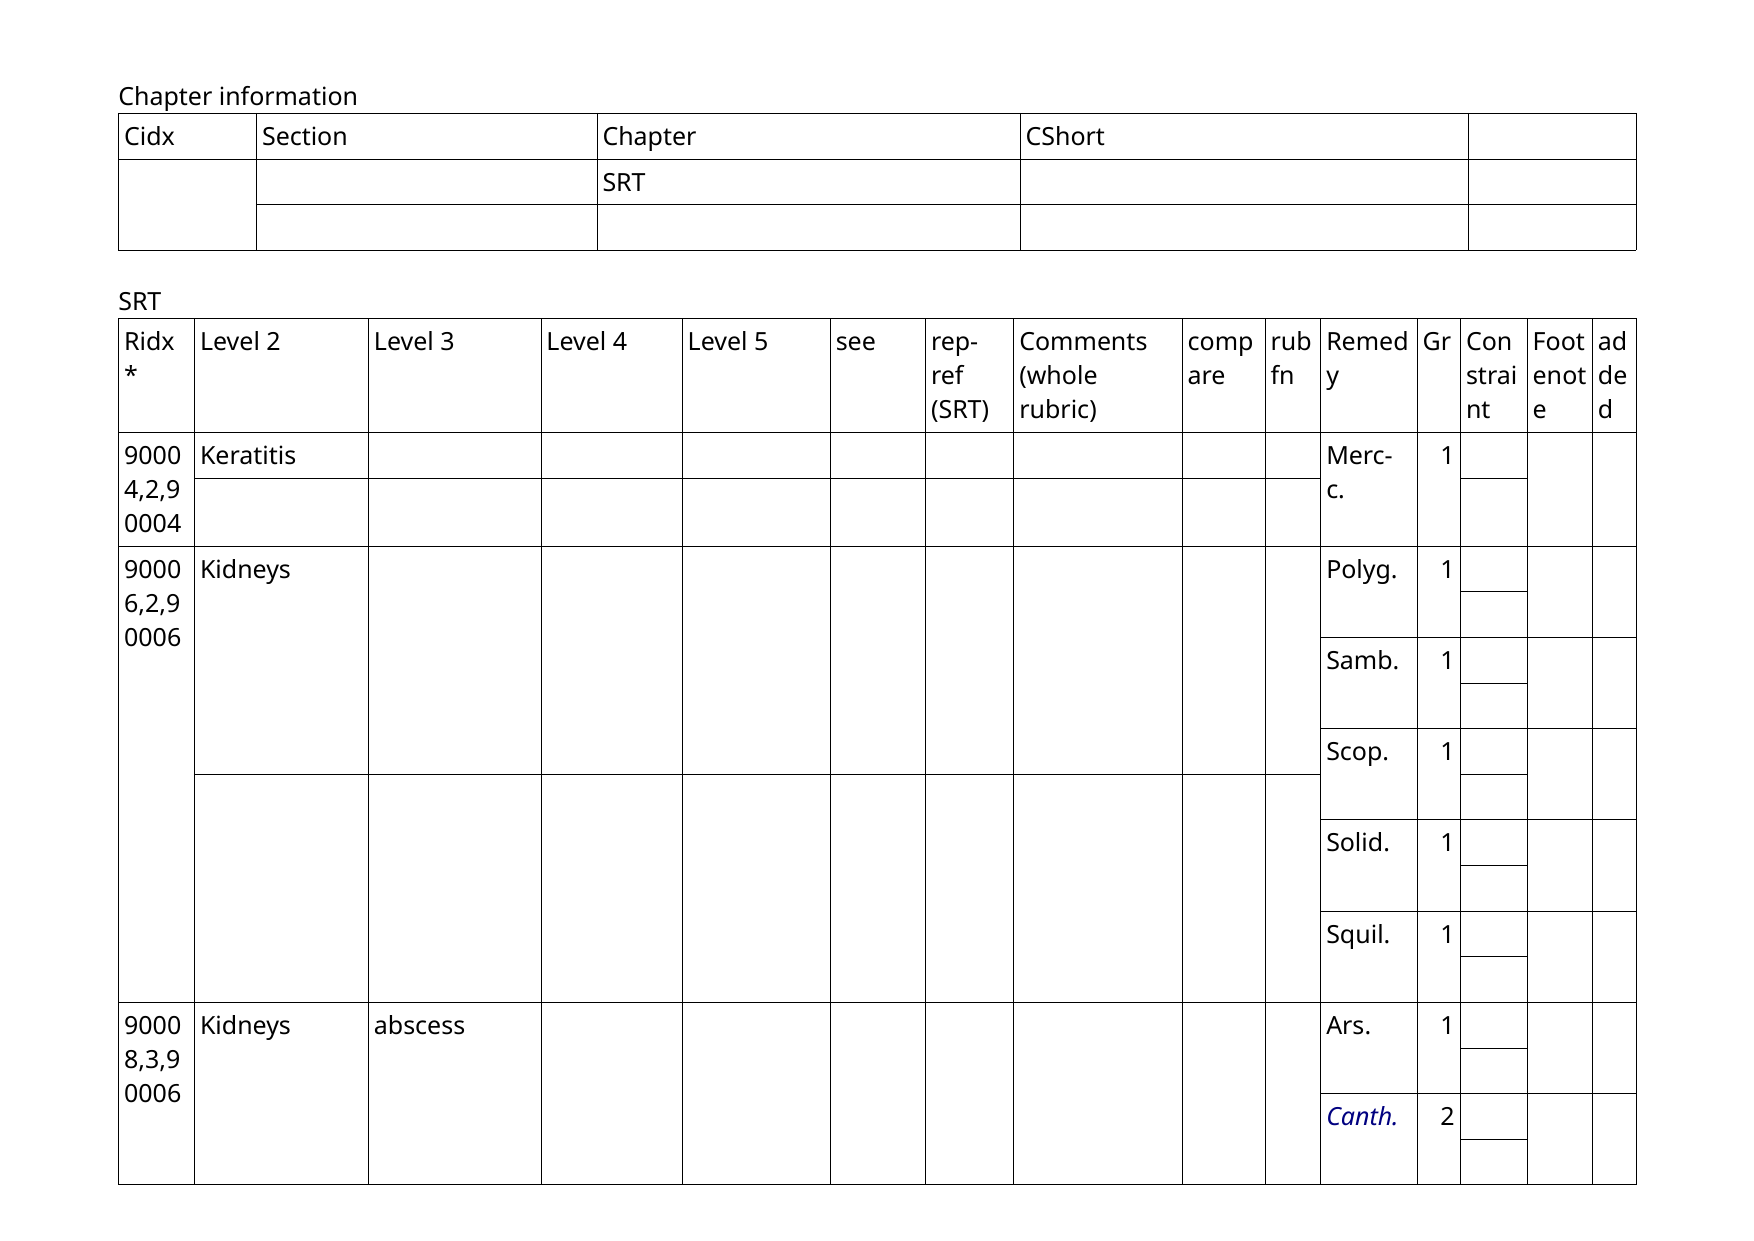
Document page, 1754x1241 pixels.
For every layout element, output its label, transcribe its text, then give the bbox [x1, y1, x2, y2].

table_cell [1593, 912, 1636, 1002]
table_cell [1593, 820, 1636, 911]
table_cell [1183, 547, 1265, 774]
table_header see [831, 319, 925, 432]
table_cell [1266, 775, 1320, 1002]
table_cell 1 [1418, 729, 1460, 819]
table_cell [1461, 684, 1527, 728]
table_cell [926, 1003, 1013, 1184]
table_cell [1014, 775, 1182, 1002]
table_cell [1266, 479, 1320, 546]
table_header Ridx* [119, 319, 194, 432]
table_cell abscess [369, 1003, 541, 1184]
table_header CShort [1021, 114, 1468, 158]
table_header rub fn [1266, 319, 1320, 432]
table_cell [1461, 1140, 1527, 1184]
table_cell [1014, 433, 1182, 477]
table_cell [1528, 1003, 1592, 1093]
table_cell [542, 547, 682, 774]
table_header compare [1183, 319, 1265, 432]
table_header Remedy [1321, 319, 1417, 432]
table_cell [1183, 479, 1265, 546]
table_header Comments (whole rubric) [1014, 319, 1182, 432]
table_cell Kidneys [195, 1003, 368, 1184]
table_header Level 4 [542, 319, 682, 432]
table_cell [1266, 547, 1320, 774]
table_cell [1021, 205, 1468, 250]
table_cell [926, 433, 1013, 477]
table_cell 2 [1418, 1094, 1460, 1184]
table_cell [1461, 1094, 1527, 1139]
table_cell [683, 547, 830, 774]
table_cell Keratitis [195, 433, 368, 477]
table_cell [1528, 638, 1592, 728]
table_cell Solid. [1321, 820, 1417, 911]
table_cell [1183, 433, 1265, 477]
table_header Gr [1418, 319, 1460, 432]
table_header Chapter [598, 114, 1020, 158]
table_cell [831, 547, 925, 774]
table_cell Canth. [1321, 1094, 1417, 1184]
table_cell [1528, 1094, 1592, 1184]
table_cell [598, 205, 1020, 250]
table_cell 1 [1418, 912, 1460, 1002]
table_cell [1014, 479, 1182, 546]
table_cell [1014, 547, 1182, 774]
table_cell [1266, 1003, 1320, 1184]
table_cell [683, 479, 830, 546]
table_cell [831, 479, 925, 546]
table_cell [1461, 592, 1527, 637]
table_cell [831, 775, 925, 1002]
table_cell [1461, 479, 1527, 546]
table_cell Merc-c. [1321, 433, 1417, 546]
table_cell 90004,2,90004 [119, 433, 194, 546]
table_cell [1528, 729, 1592, 819]
table_cell 1 [1418, 433, 1460, 546]
table_cell [1183, 775, 1265, 1002]
table_cell [1528, 820, 1592, 911]
table_cell 1 [1418, 638, 1460, 728]
table_cell Polyg. [1321, 547, 1417, 637]
table_cell [683, 1003, 830, 1184]
table_cell [831, 1003, 925, 1184]
table_cell [369, 433, 541, 477]
table_cell [1461, 866, 1527, 911]
table_cell Scop. [1321, 729, 1417, 819]
table_cell Kidneys [195, 547, 368, 774]
table_cell [542, 775, 682, 1002]
table_header Constraint [1461, 319, 1527, 432]
table_cell [542, 1003, 682, 1184]
table_cell [1021, 160, 1468, 204]
table_cell [926, 775, 1013, 1002]
table_cell [926, 479, 1013, 546]
table_cell [1461, 433, 1527, 477]
table_cell [831, 433, 925, 477]
table_cell [1461, 729, 1527, 774]
table_cell [1593, 1003, 1636, 1093]
table_cell [1461, 912, 1527, 956]
table_cell [1593, 638, 1636, 728]
table_cell [542, 479, 682, 546]
table_header Footenote [1528, 319, 1592, 432]
table_cell Samb. [1321, 638, 1417, 728]
table_cell [1469, 160, 1636, 204]
table_cell [1461, 957, 1527, 1002]
table_header [1469, 114, 1636, 158]
table_cell [1528, 433, 1592, 546]
table_cell Squil. [1321, 912, 1417, 1002]
table_cell [1593, 547, 1636, 637]
table_cell 90006,2,90006 [119, 547, 194, 1002]
table_cell 90008,3,90006 [119, 1003, 194, 1184]
table_cell [1461, 1003, 1527, 1047]
table_cell [1461, 638, 1527, 682]
table_cell SRT [598, 160, 1020, 204]
table_cell [257, 205, 597, 250]
table_cell [369, 547, 541, 774]
table_cell [257, 160, 597, 204]
table_cell [1593, 433, 1636, 546]
table_cell [369, 479, 541, 546]
table_cell [683, 433, 830, 477]
table_cell [1593, 729, 1636, 819]
table_cell 1 [1418, 820, 1460, 911]
table_cell [1183, 1003, 1265, 1184]
table_header added [1593, 319, 1636, 432]
table_cell [195, 479, 368, 546]
table_header Level 3 [369, 319, 541, 432]
table_cell [369, 775, 541, 1002]
table_header rep-ref (SRT) [926, 319, 1013, 432]
table_cell [195, 775, 368, 1002]
table_cell [1461, 820, 1527, 865]
table_cell [542, 433, 682, 477]
table_cell [1266, 433, 1320, 477]
table_cell [1014, 1003, 1182, 1184]
table_cell [1593, 1094, 1636, 1184]
table_cell [683, 775, 830, 1002]
table_cell [1461, 1049, 1527, 1093]
table_cell [119, 160, 256, 250]
table_cell [1528, 912, 1592, 1002]
text SRT [118, 284, 1636, 318]
table_cell 1 [1418, 1003, 1460, 1093]
table_cell 1 [1418, 547, 1460, 637]
text Chapter information [118, 79, 1636, 113]
table_cell [1461, 775, 1527, 819]
table_cell [926, 547, 1013, 774]
table_header Section [257, 114, 597, 158]
table_header Level 2 [195, 319, 368, 432]
table_cell [1528, 547, 1592, 637]
table_cell [1469, 205, 1636, 250]
table_header Cidx [119, 114, 256, 158]
table_header Level 5 [683, 319, 830, 432]
table_cell [1461, 547, 1527, 591]
table_cell Ars. [1321, 1003, 1417, 1093]
